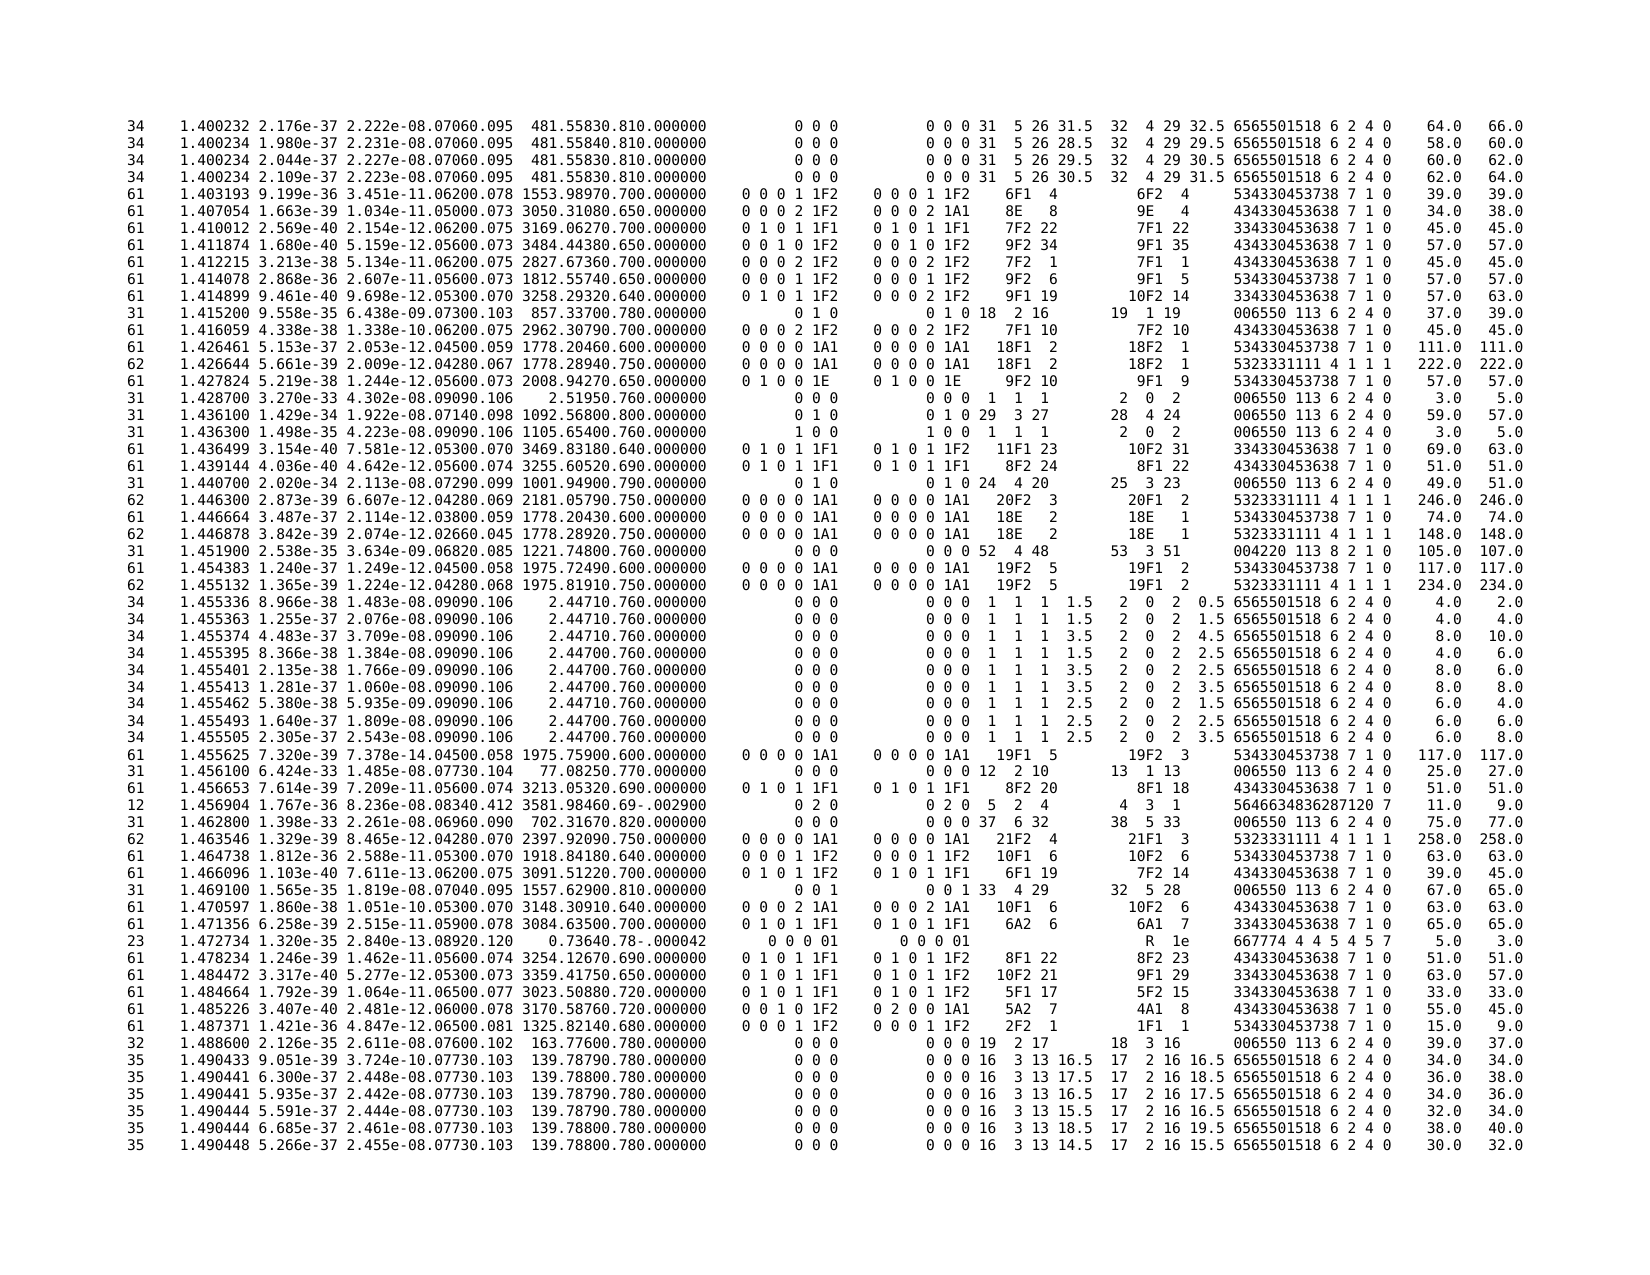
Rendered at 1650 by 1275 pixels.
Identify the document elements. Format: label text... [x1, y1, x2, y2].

text 23 1.472734 1.320e-35 2.840e-13.08920.120 0.73640.78-.000042 0 0 0 01 0 0 0 01 R 1e 667774 4 4 5 4 5 7 5.0 3.0 [118, 933, 1532, 950]
text 31 1.456100 6.424e-33 1.485e-08.07730.104 77.08250.770.000000 0 0 0 0 0 0 12 2 10 13 1 13 006550 113 6 2 4 0 25.0 27.0 [118, 763, 1532, 780]
text 12 1.456904 1.767e-36 8.236e-08.08340.412 3581.98460.69-.002900 0 2 0 0 2 0 5 2 4 4 3 1 5646634836287120 7 11.0 9.0 [118, 797, 1532, 814]
text 61 1.414078 2.868e-36 2.607e-11.05600.073 1812.55740.650.000000 0 0 0 1 1F2 0 0 0 1 1F2 9F2 6 9F1 5 534330453738 7 1 0 57.0 57.0 [118, 271, 1532, 288]
text 61 1.485226 3.407e-40 2.481e-12.06000.078 3170.58760.720.000000 0 0 1 0 1F2 0 2 0 0 1A1 5A2 7 4A1 8 434330453638 7 1 0 55.0 45.0 [118, 1001, 1532, 1018]
text 34 1.455336 8.966e-38 1.483e-08.09090.106 2.44710.760.000000 0 0 0 0 0 0 1 1 1 1.5 2 0 2 0.5 6565501518 6 2 4 0 4.0 2.0 [118, 593, 1532, 611]
text 34 1.400234 2.044e-37 2.227e-08.07060.095 481.55830.810.000000 0 0 0 0 0 0 31 5 26 29.5 32 4 29 30.5 6565501518 6 2 4 0 60.0 62.0 [118, 152, 1532, 169]
text 61 1.466096 1.103e-40 7.611e-13.06200.075 3091.51220.700.000000 0 1 0 1 1F2 0 1 0 1 1F1 6F1 19 7F2 14 434330453638 7 1 0 39.0 45.0 [118, 865, 1532, 882]
text 34 1.455374 4.483e-37 3.709e-08.09090.106 2.44710.760.000000 0 0 0 0 0 0 1 1 1 3.5 2 0 2 4.5 6565501518 6 2 4 0 8.0 10.0 [118, 627, 1532, 644]
text 31 1.469100 1.565e-35 1.819e-08.07040.095 1557.62900.810.000000 0 0 1 0 0 1 33 4 29 32 5 28 006550 113 6 2 4 0 67.0 65.0 [118, 882, 1532, 899]
text 61 1.470597 1.860e-38 1.051e-10.05300.070 3148.30910.640.000000 0 0 0 2 1A1 0 0 0 2 1A1 10F1 6 10F2 6 434330453638 7 1 0 63.0 63.0 [118, 899, 1532, 916]
text 61 1.414899 9.461e-40 9.698e-12.05300.070 3258.29320.640.000000 0 1 0 1 1F2 0 0 0 2 1F2 9F1 19 10F2 14 334330453638 7 1 0 57.0 63.0 [118, 288, 1532, 305]
text 35 1.490433 9.051e-39 3.724e-10.07730.103 139.78790.780.000000 0 0 0 0 0 0 16 3 13 16.5 17 2 16 16.5 6565501518 6 2 4 0 34.0 34.0 [118, 1052, 1532, 1069]
text 62 1.446878 3.842e-39 2.074e-12.02660.045 1778.28920.750.000000 0 0 0 0 1A1 0 0 0 0 1A1 18E 2 18E 1 5323331111 4 1 1 1 148.0 148.0 [118, 526, 1532, 543]
text 62 1.463546 1.329e-39 8.465e-12.04280.070 2397.92090.750.000000 0 0 0 0 1A1 0 0 0 0 1A1 21F2 4 21F1 3 5323331111 4 1 1 1 258.0 258.0 [118, 831, 1532, 848]
text 61 1.407054 1.663e-39 1.034e-11.05000.073 3050.31080.650.000000 0 0 0 2 1F2 0 0 0 2 1A1 8E 8 9E 4 434330453638 7 1 0 34.0 38.0 [118, 203, 1532, 220]
text 34 1.400232 2.176e-37 2.222e-08.07060.095 481.55830.810.000000 0 0 0 0 0 0 31 5 26 31.5 32 4 29 32.5 6565501518 6 2 4 0 64.0 66.0 [118, 118, 1532, 135]
text 61 1.487371 1.421e-36 4.847e-12.06500.081 1325.82140.680.000000 0 0 0 1 1F2 0 0 0 1 1F2 2F2 1 1F1 1 534330453738 7 1 0 15.0 9.0 [118, 1018, 1532, 1035]
text 61 1.412215 3.213e-38 5.134e-11.06200.075 2827.67360.700.000000 0 0 0 2 1F2 0 0 0 2 1F2 7F2 1 7F1 1 434330453638 7 1 0 45.0 45.0 [118, 254, 1532, 271]
text 35 1.490441 5.935e-37 2.442e-08.07730.103 139.78790.780.000000 0 0 0 0 0 0 16 3 13 16.5 17 2 16 17.5 6565501518 6 2 4 0 34.0 36.0 [118, 1086, 1532, 1103]
text 62 1.455132 1.365e-39 1.224e-12.04280.068 1975.81910.750.000000 0 0 0 0 1A1 0 0 0 0 1A1 19F2 5 19F1 2 5323331111 4 1 1 1 234.0 234.0 [118, 577, 1532, 593]
text 61 1.478234 1.246e-39 1.462e-11.05600.074 3254.12670.690.000000 0 1 0 1 1F1 0 1 0 1 1F2 8F1 22 8F2 23 434330453638 7 1 0 51.0 51.0 [118, 950, 1532, 967]
text 34 1.400234 1.980e-37 2.231e-08.07060.095 481.55840.810.000000 0 0 0 0 0 0 31 5 26 28.5 32 4 29 29.5 6565501518 6 2 4 0 58.0 60.0 [118, 135, 1532, 152]
text 34 1.455413 1.281e-37 1.060e-08.09090.106 2.44700.760.000000 0 0 0 0 0 0 1 1 1 3.5 2 0 2 3.5 6565501518 6 2 4 0 8.0 8.0 [118, 678, 1532, 695]
text 61 1.426461 5.153e-37 2.053e-12.04500.059 1778.20460.600.000000 0 0 0 0 1A1 0 0 0 0 1A1 18F1 2 18F2 1 534330453738 7 1 0 111.0 111.0 [118, 339, 1532, 356]
text 31 1.436300 1.498e-35 4.223e-08.09090.106 1105.65400.760.000000 1 0 0 1 0 0 1 1 1 2 0 2 006550 113 6 2 4 0 3.0 5.0 [118, 424, 1532, 441]
text 34 1.455395 8.366e-38 1.384e-08.09090.106 2.44700.760.000000 0 0 0 0 0 0 1 1 1 1.5 2 0 2 2.5 6565501518 6 2 4 0 4.0 6.0 [118, 644, 1532, 661]
text 61 1.446664 3.487e-37 2.114e-12.03800.059 1778.20430.600.000000 0 0 0 0 1A1 0 0 0 0 1A1 18E 2 18E 1 534330453738 7 1 0 74.0 74.0 [118, 509, 1532, 526]
text 62 1.426644 5.661e-39 2.009e-12.04280.067 1778.28940.750.000000 0 0 0 0 1A1 0 0 0 0 1A1 18F1 2 18F2 1 5323331111 4 1 1 1 222.0 222.0 [118, 356, 1532, 373]
text 61 1.456653 7.614e-39 7.209e-11.05600.074 3213.05320.690.000000 0 1 0 1 1F1 0 1 0 1 1F1 8F2 20 8F1 18 434330453638 7 1 0 51.0 51.0 [118, 780, 1532, 797]
text 35 1.490441 6.300e-37 2.448e-08.07730.103 139.78800.780.000000 0 0 0 0 0 0 16 3 13 17.5 17 2 16 18.5 6565501518 6 2 4 0 36.0 38.0 [118, 1069, 1532, 1086]
text 31 1.451900 2.538e-35 3.634e-09.06820.085 1221.74800.760.000000 0 0 0 0 0 0 52 4 48 53 3 51 004220 113 8 2 1 0 105.0 107.0 [118, 543, 1532, 559]
text 34 1.455493 1.640e-37 1.809e-08.09090.106 2.44700.760.000000 0 0 0 0 0 0 1 1 1 2.5 2 0 2 2.5 6565501518 6 2 4 0 6.0 6.0 [118, 712, 1532, 729]
text 31 1.436100 1.429e-34 1.922e-08.07140.098 1092.56800.800.000000 0 1 0 0 1 0 29 3 27 28 4 24 006550 113 6 2 4 0 59.0 57.0 [118, 407, 1532, 424]
text 31 1.428700 3.270e-33 4.302e-08.09090.106 2.51950.760.000000 0 0 0 0 0 0 1 1 1 2 0 2 006550 113 6 2 4 0 3.0 5.0 [118, 390, 1532, 407]
text 61 1.484664 1.792e-39 1.064e-11.06500.077 3023.50880.720.000000 0 1 0 1 1F1 0 1 0 1 1F2 5F1 17 5F2 15 334330453638 7 1 0 33.0 33.0 [118, 984, 1532, 1001]
text 34 1.455401 2.135e-38 1.766e-09.09090.106 2.44700.760.000000 0 0 0 0 0 0 1 1 1 3.5 2 0 2 2.5 6565501518 6 2 4 0 8.0 6.0 [118, 661, 1532, 678]
text 35 1.490444 6.685e-37 2.461e-08.07730.103 139.78800.780.000000 0 0 0 0 0 0 16 3 13 18.5 17 2 16 19.5 6565501518 6 2 4 0 38.0 40.0 [118, 1120, 1532, 1137]
text 31 1.462800 1.398e-33 2.261e-08.06960.090 702.31670.820.000000 0 0 0 0 0 0 37 6 32 38 5 33 006550 113 6 2 4 0 75.0 77.0 [118, 814, 1532, 831]
text 32 1.488600 2.126e-35 2.611e-08.07600.102 163.77600.780.000000 0 0 0 0 0 0 19 2 17 18 3 16 006550 113 6 2 4 0 39.0 37.0 [118, 1035, 1532, 1052]
text 34 1.455462 5.380e-38 5.935e-09.09090.106 2.44710.760.000000 0 0 0 0 0 0 1 1 1 2.5 2 0 2 1.5 6565501518 6 2 4 0 6.0 4.0 [118, 695, 1532, 712]
text 34 1.455505 2.305e-37 2.543e-08.09090.106 2.44700.760.000000 0 0 0 0 0 0 1 1 1 2.5 2 0 2 3.5 6565501518 6 2 4 0 6.0 8.0 [118, 729, 1532, 746]
text 31 1.415200 9.558e-35 6.438e-09.07300.103 857.33700.780.000000 0 1 0 0 1 0 18 2 16 19 1 19 006550 113 6 2 4 0 37.0 39.0 [118, 305, 1532, 322]
text 61 1.484472 3.317e-40 5.277e-12.05300.073 3359.41750.650.000000 0 1 0 1 1F1 0 1 0 1 1F2 10F2 21 9F1 29 334330453638 7 1 0 63.0 57.0 [118, 967, 1532, 984]
text 61 1.464738 1.812e-36 2.588e-11.05300.070 1918.84180.640.000000 0 0 0 1 1F2 0 0 0 1 1F2 10F1 6 10F2 6 534330453738 7 1 0 63.0 63.0 [118, 848, 1532, 865]
text 34 1.400234 2.109e-37 2.223e-08.07060.095 481.55830.810.000000 0 0 0 0 0 0 31 5 26 30.5 32 4 29 31.5 6565501518 6 2 4 0 62.0 64.0 [118, 169, 1532, 186]
text 61 1.427824 5.219e-38 1.244e-12.05600.073 2008.94270.650.000000 0 1 0 0 1E 0 1 0 0 1E 9F2 10 9F1 9 534330453738 7 1 0 57.0 57.0 [118, 373, 1532, 390]
text 62 1.446300 2.873e-39 6.607e-12.04280.069 2181.05790.750.000000 0 0 0 0 1A1 0 0 0 0 1A1 20F2 3 20F1 2 5323331111 4 1 1 1 246.0 246.0 [118, 492, 1532, 509]
text 61 1.455625 7.320e-39 7.378e-14.04500.058 1975.75900.600.000000 0 0 0 0 1A1 0 0 0 0 1A1 19F1 5 19F2 3 534330453738 7 1 0 117.0 117.0 [118, 746, 1532, 763]
text 34 1.455363 1.255e-37 2.076e-08.09090.106 2.44710.760.000000 0 0 0 0 0 0 1 1 1 1.5 2 0 2 1.5 6565501518 6 2 4 0 4.0 4.0 [118, 611, 1532, 627]
text 61 1.439144 4.036e-40 4.642e-12.05600.074 3255.60520.690.000000 0 1 0 1 1F1 0 1 0 1 1F1 8F2 24 8F1 22 434330453638 7 1 0 51.0 51.0 [118, 458, 1532, 475]
text 35 1.490444 5.591e-37 2.444e-08.07730.103 139.78790.780.000000 0 0 0 0 0 0 16 3 13 15.5 17 2 16 16.5 6565501518 6 2 4 0 32.0 34.0 [118, 1103, 1532, 1120]
text 61 1.471356 6.258e-39 2.515e-11.05900.078 3084.63500.700.000000 0 1 0 1 1F1 0 1 0 1 1F1 6A2 6 6A1 7 334330453638 7 1 0 65.0 65.0 [118, 916, 1532, 933]
text 61 1.416059 4.338e-38 1.338e-10.06200.075 2962.30790.700.000000 0 0 0 2 1F2 0 0 0 2 1F2 7F1 10 7F2 10 434330453638 7 1 0 45.0 45.0 [118, 322, 1532, 339]
text 61 1.454383 1.240e-37 1.249e-12.04500.058 1975.72490.600.000000 0 0 0 0 1A1 0 0 0 0 1A1 19F2 5 19F1 2 534330453738 7 1 0 117.0 117.0 [118, 559, 1532, 577]
text 61 1.403193 9.199e-36 3.451e-11.06200.078 1553.98970.700.000000 0 0 0 1 1F2 0 0 0 1 1F2 6F1 4 6F2 4 534330453738 7 1 0 39.0 39.0 [118, 186, 1532, 203]
text 35 1.490448 5.266e-37 2.455e-08.07730.103 139.78800.780.000000 0 0 0 0 0 0 16 3 13 14.5 17 2 16 15.5 6565501518 6 2 4 0 30.0 32.0 [118, 1137, 1532, 1154]
text 31 1.440700 2.020e-34 2.113e-08.07290.099 1001.94900.790.000000 0 1 0 0 1 0 24 4 20 25 3 23 006550 113 6 2 4 0 49.0 51.0 [118, 475, 1532, 492]
text 61 1.411874 1.680e-40 5.159e-12.05600.073 3484.44380.650.000000 0 0 1 0 1F2 0 0 1 0 1F2 9F2 34 9F1 35 434330453638 7 1 0 57.0 57.0 [118, 237, 1532, 254]
text 61 1.410012 2.569e-40 2.154e-12.06200.075 3169.06270.700.000000 0 1 0 1 1F1 0 1 0 1 1F1 7F2 22 7F1 22 334330453638 7 1 0 45.0 45.0 [118, 220, 1532, 237]
text 61 1.436499 3.154e-40 7.581e-12.05300.070 3469.83180.640.000000 0 1 0 1 1F1 0 1 0 1 1F2 11F1 23 10F2 31 334330453638 7 1 0 69.0 63.0 [118, 441, 1532, 458]
